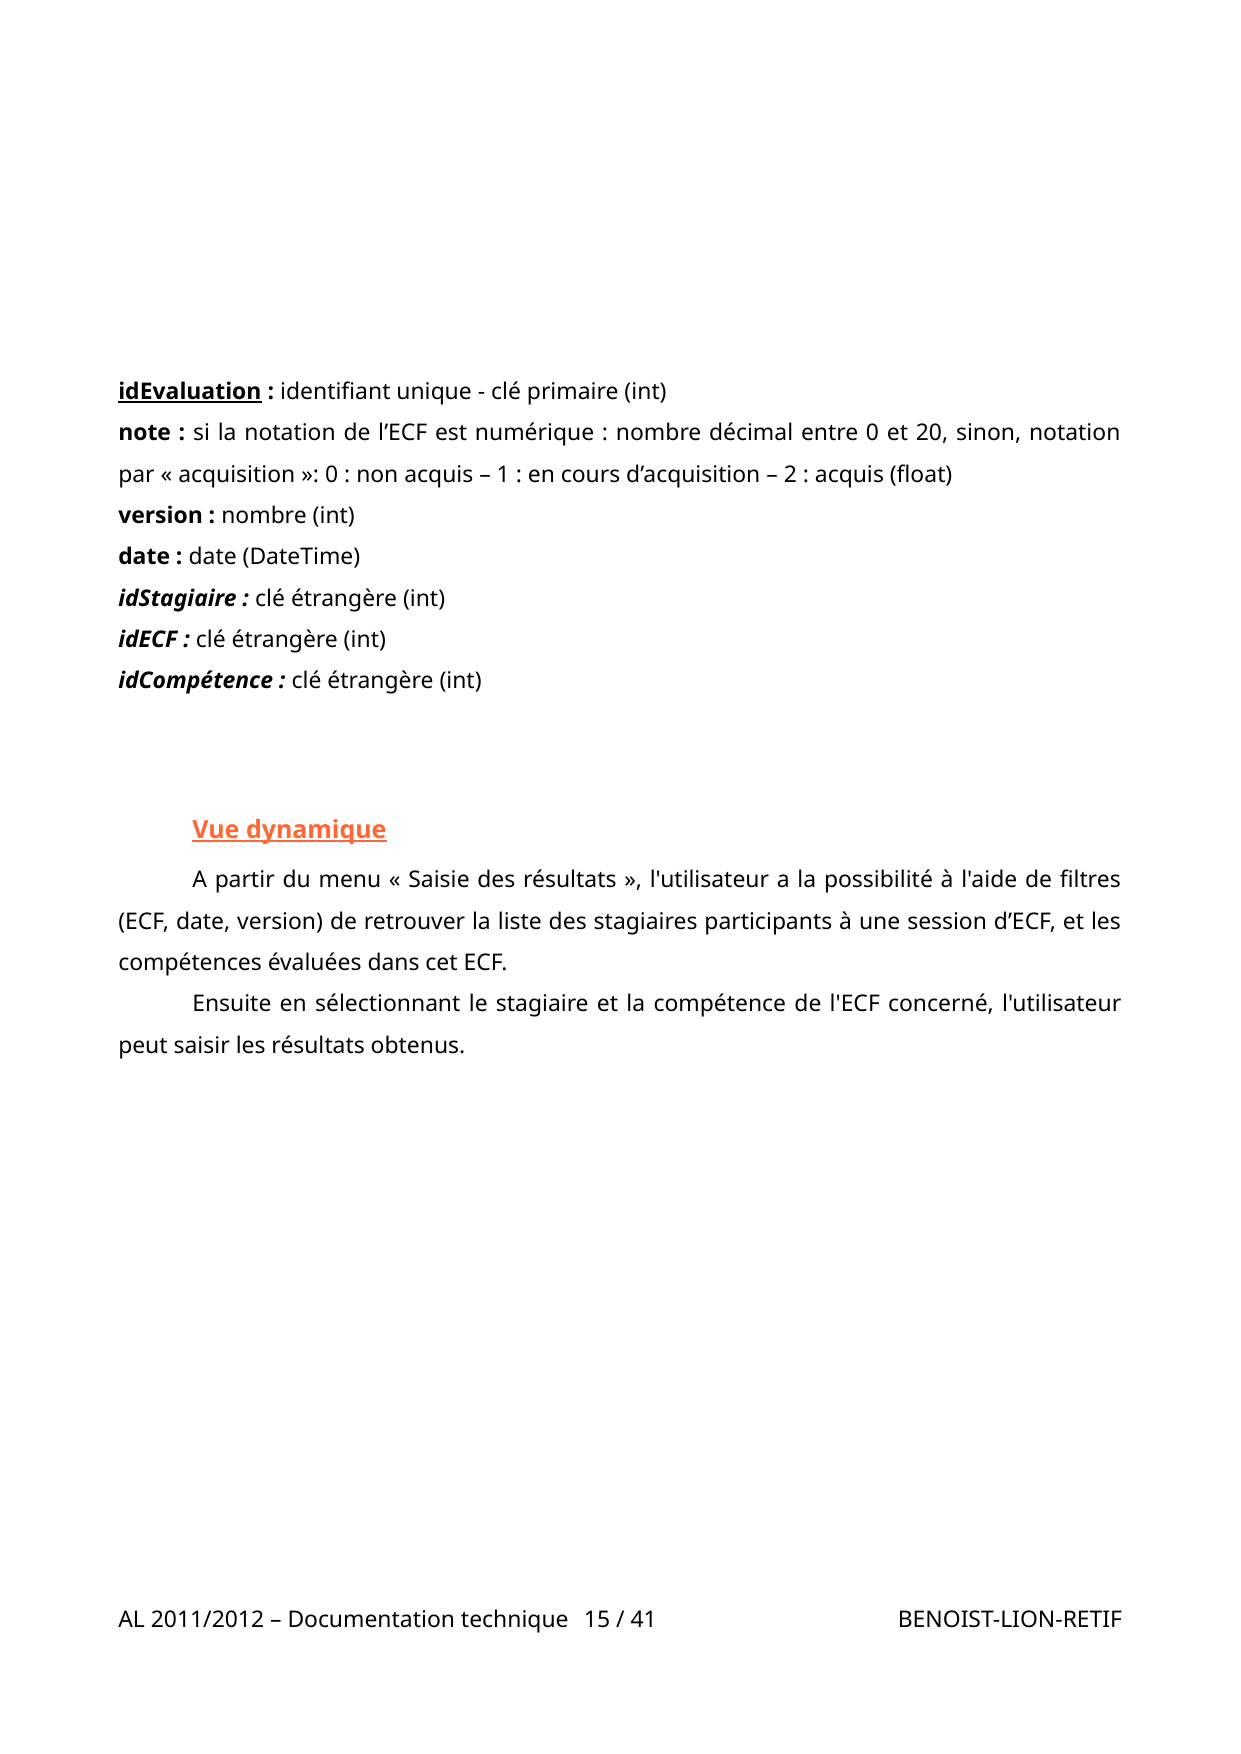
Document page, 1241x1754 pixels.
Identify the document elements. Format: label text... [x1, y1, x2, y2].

text date : date (DateTime) [118, 532, 1122, 573]
text idStagiaire : clé étrangère (int) [118, 573, 1122, 614]
text idECF : clé étrangère (int) [118, 614, 1122, 656]
text version : nombre (int) [118, 490, 1122, 532]
text A partir du menu « Saisie des résultats », l'utilisateur a la possibilité à l'aide de filtres (ECF, date, version) de retrouver la liste des stagiaires participants à une session d’ECF, et les compétences évaluées dans cet ECF. [118, 855, 1122, 979]
text idEvaluation : identifiant unique - clé primaire (int) [118, 366, 1122, 408]
subtitle Vue dynamique [192, 805, 1122, 846]
text idCompétence : clé étrangère (int) [118, 656, 1122, 697]
text Ensuite en sélectionnant le stagiaire et la compétence de l'ECF concerné, l'utilisateur peut saisir les résultats obtenus. [118, 979, 1122, 1062]
text note : si la notation de l’ECF est numérique : nombre décimal entre 0 et 20, sinon, notation par « acquisition »: 0 : non acquis – 1 : en cours d’acquisition – 2 : acquis (float) [118, 408, 1122, 490]
